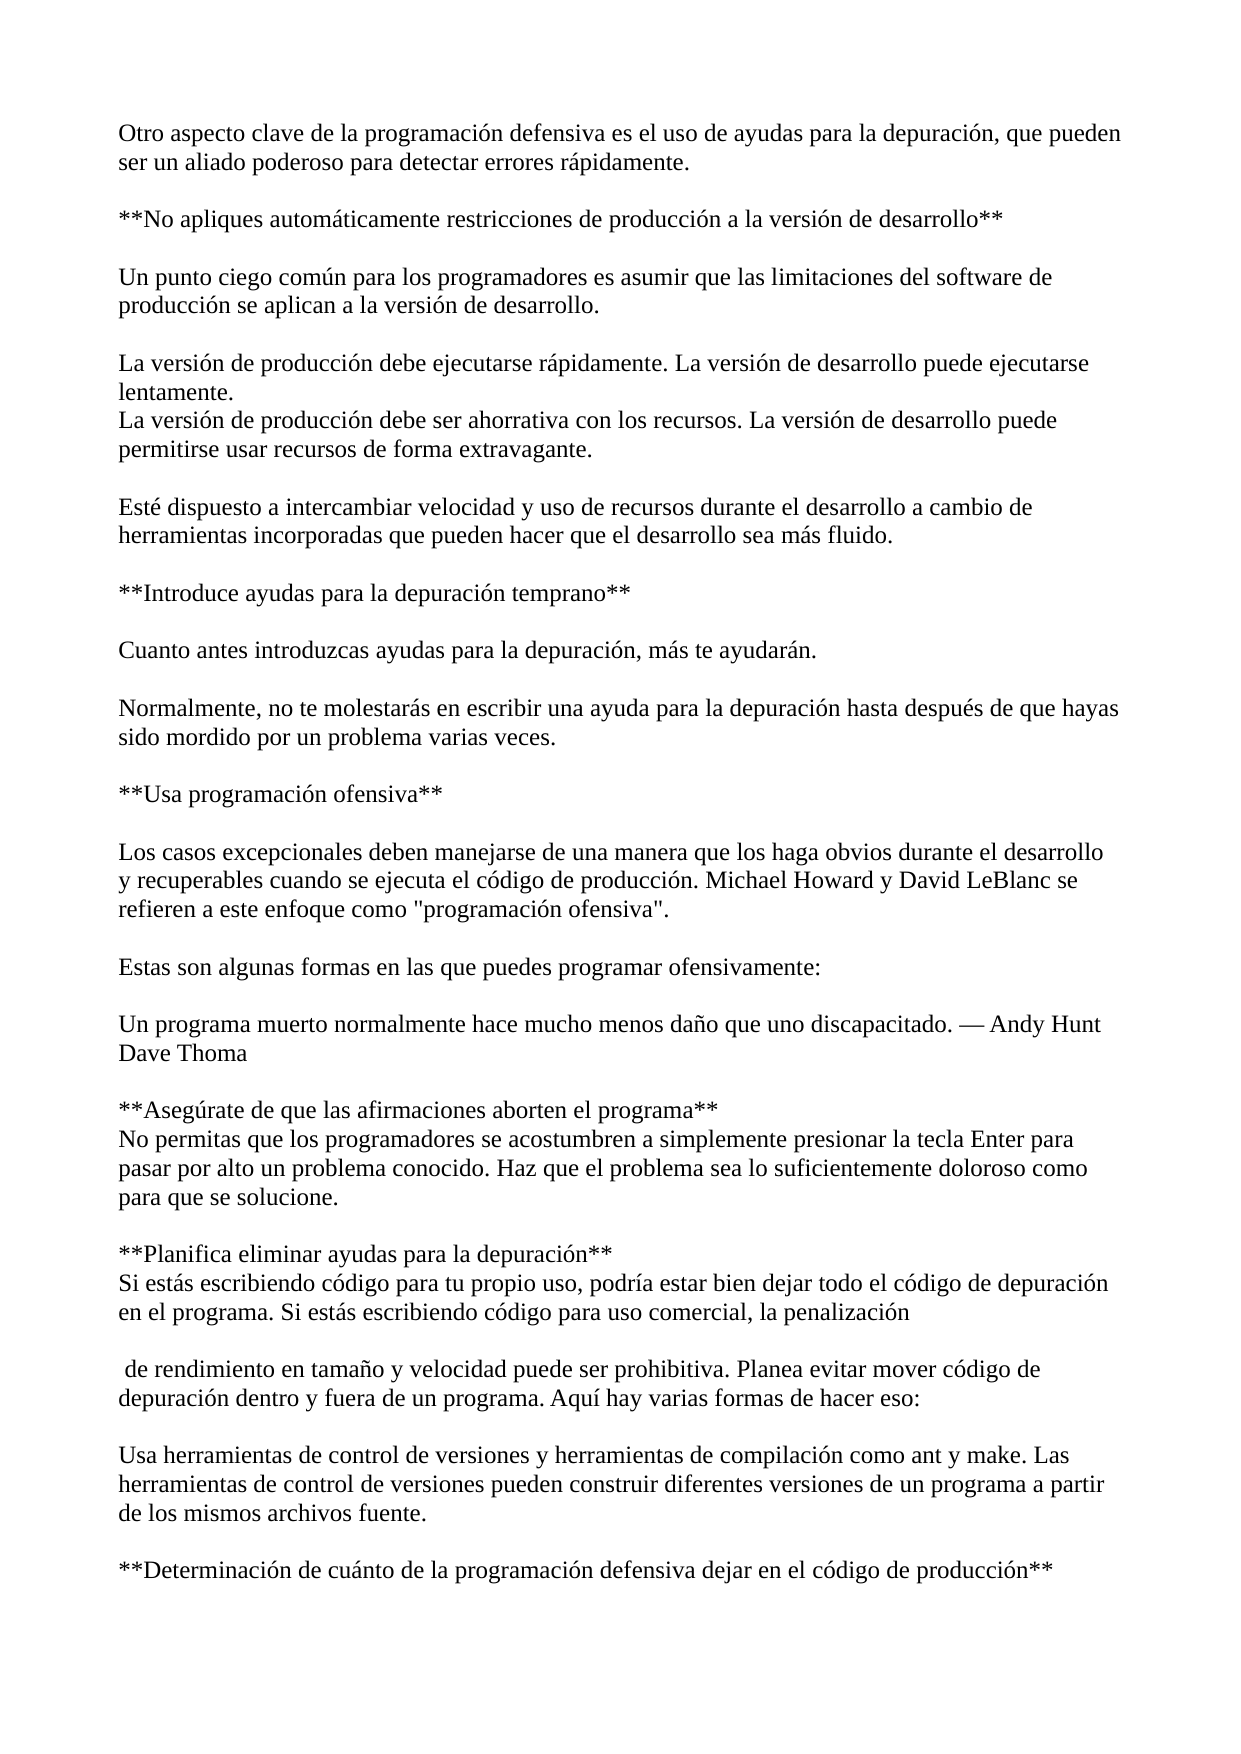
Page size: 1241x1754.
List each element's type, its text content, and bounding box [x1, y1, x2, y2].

text No permitas que los programadores se acostumbren a simplemente presionar la tecla Enter para pasar por alto un problema conocido. Haz que el problema sea lo suficientemente doloroso como para que se solucione. [118, 1124, 1122, 1211]
text Un programa muerto normalmente hace mucho menos daño que uno discapacitado. — Andy Hunt Dave Thoma [118, 1009, 1122, 1067]
text **Usa programación ofensiva** [118, 779, 1122, 808]
text de rendimiento en tamaño y velocidad puede ser prohibitiva. Planea evitar mover código de depuración dentro y fuera de un programa. Aquí hay varias formas de hacer eso: [118, 1354, 1122, 1412]
text La versión de producción debe ejecutarse rápidamente. La versión de desarrollo puede ejecutarse lentamente. [118, 348, 1122, 406]
text **Determinación de cuánto de la programación defensiva dejar en el código de producción** [118, 1556, 1122, 1584]
text Esté dispuesto a intercambiar velocidad y uso de recursos durante el desarrollo a cambio de herramientas incorporadas que pueden hacer que el desarrollo sea más fluido. [118, 492, 1122, 549]
text La versión de producción debe ser ahorrativa con los recursos. La versión de desarrollo puede permitirse usar recursos de forma extravagante. [118, 406, 1122, 463]
text Estas son algunas formas en las que puedes programar ofensivamente: [118, 952, 1122, 981]
text Otro aspecto clave de la programación defensiva es el uso de ayudas para la depuración, que pueden ser un aliado poderoso para detectar errores rápidamente. [118, 118, 1122, 176]
text **Introduce ayudas para la depuración temprano** [118, 578, 1122, 607]
text Si estás escribiendo código para tu propio uso, podría estar bien dejar todo el código de depuración en el programa. Si estás escribiendo código para uso comercial, la penalización [118, 1268, 1122, 1326]
text Un punto ciego común para los programadores es asumir que las limitaciones del software de producción se aplican a la versión de desarrollo. [118, 262, 1122, 319]
text **Planifica eliminar ayudas para la depuración** [118, 1239, 1122, 1268]
text **Asegúrate de que las afirmaciones aborten el programa** [118, 1096, 1122, 1124]
text Normalmente, no te molestarás en escribir una ayuda para la depuración hasta después de que hayas sido mordido por un problema varias veces. [118, 693, 1122, 751]
text Los casos excepcionales deben manejarse de una manera que los haga obvios durante el desarrollo y recuperables cuando se ejecuta el código de producción. Michael Howard y David LeBlanc se refieren a este enfoque como "programación ofensiva". [118, 837, 1122, 923]
text Usa herramientas de control de versiones y herramientas de compilación como ant y make. Las herramientas de control de versiones pueden construir diferentes versiones de un programa a partir de los mismos archivos fuente. [118, 1441, 1122, 1527]
text **No apliques automáticamente restricciones de producción a la versión de desarrollo** [118, 204, 1122, 233]
text Cuanto antes introduzcas ayudas para la depuración, más te ayudarán. [118, 636, 1122, 664]
